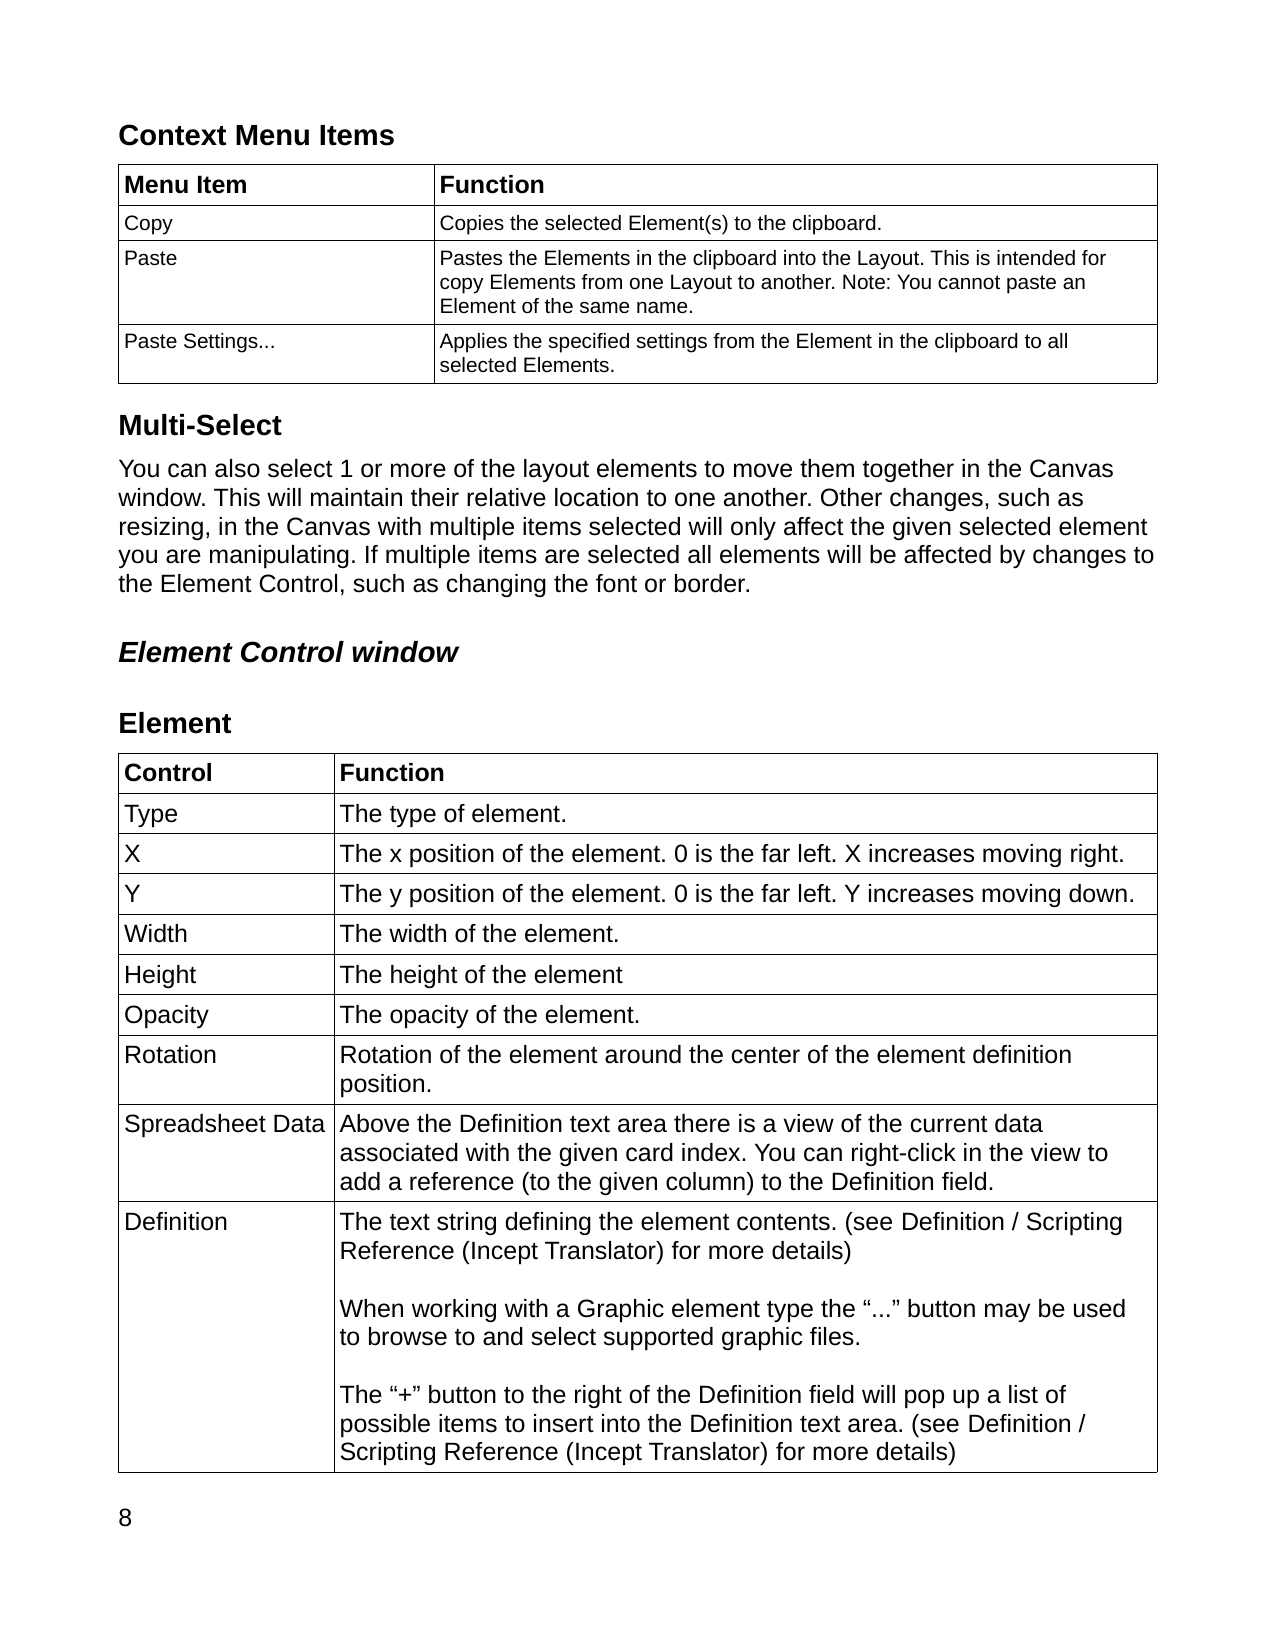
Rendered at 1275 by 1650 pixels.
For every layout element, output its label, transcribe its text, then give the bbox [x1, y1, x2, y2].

table_cell Above the Definition text area there is a view of the current data associated with the given card index. You can right-click in the view to add a reference (to the given column) to the Definition field. [335, 1105, 1157, 1201]
table_cell X [119, 834, 334, 873]
table_cell Opacity [119, 995, 334, 1034]
table_cell Rotation of the element around the center of the element definition position. [335, 1036, 1157, 1104]
subtitle Element [118, 706, 1157, 740]
text You can also select 1 or more of the layout elements to move them together in the Canvas window. This will maintain their relative location to one another. Other changes, such as resizing, in the Canvas with multiple items selected will only affect the given selected element you are manipulating. If multiple items are selected all elements will be affected by changes to the Element Control, such as changing the font or border. [118, 454, 1157, 598]
table_cell The text string defining the element contents. (see Definition / Scripting Reference (Incept Translator) for more details) When working with a Graphic element type the “...” button may be used to browse to and select supported graphic files. The “+” button to the right of the Definition field will pop up a list of possible items to insert into the Definition text area. (see Definition / Scripting Reference (Incept Translator) for more details) [335, 1202, 1157, 1472]
table_header Function [435, 165, 1157, 204]
table_header Control [119, 754, 334, 793]
table_cell Width [119, 915, 334, 954]
subtitle Multi-Select [118, 408, 1157, 442]
subtitle Context Menu Items [118, 118, 1157, 152]
table_cell Definition [119, 1202, 334, 1472]
table_cell The height of the element [335, 955, 1157, 994]
table_cell Height [119, 955, 334, 994]
table_cell The x position of the element. 0 is the far left. X increases moving right. [335, 834, 1157, 873]
table_cell Rotation [119, 1036, 334, 1104]
table_cell Paste [119, 241, 434, 323]
table_cell Y [119, 874, 334, 914]
table_cell Pastes the Elements in the clipboard into the Layout. This is intended for copy Elements from one Layout to another. Note: You cannot paste an Element of the same name. [435, 241, 1157, 323]
table_cell Spreadsheet Data [119, 1105, 334, 1201]
subtitle Element Control window [118, 635, 1157, 669]
table_cell The width of the element. [335, 915, 1157, 954]
table_cell Copies the selected Element(s) to the clipboard. [435, 206, 1157, 240]
table_cell The y position of the element. 0 is the far left. Y increases moving down. [335, 874, 1157, 914]
table_header Function [335, 754, 1157, 793]
table_cell The opacity of the element. [335, 995, 1157, 1034]
table_cell Copy [119, 206, 434, 240]
table_cell The type of element. [335, 794, 1157, 833]
table_cell Applies the specified settings from the Element in the clipboard to all selected Elements. [435, 325, 1157, 383]
table_header Menu Item [119, 165, 434, 204]
table_cell Type [119, 794, 334, 833]
table_cell Paste Settings... [119, 325, 434, 383]
